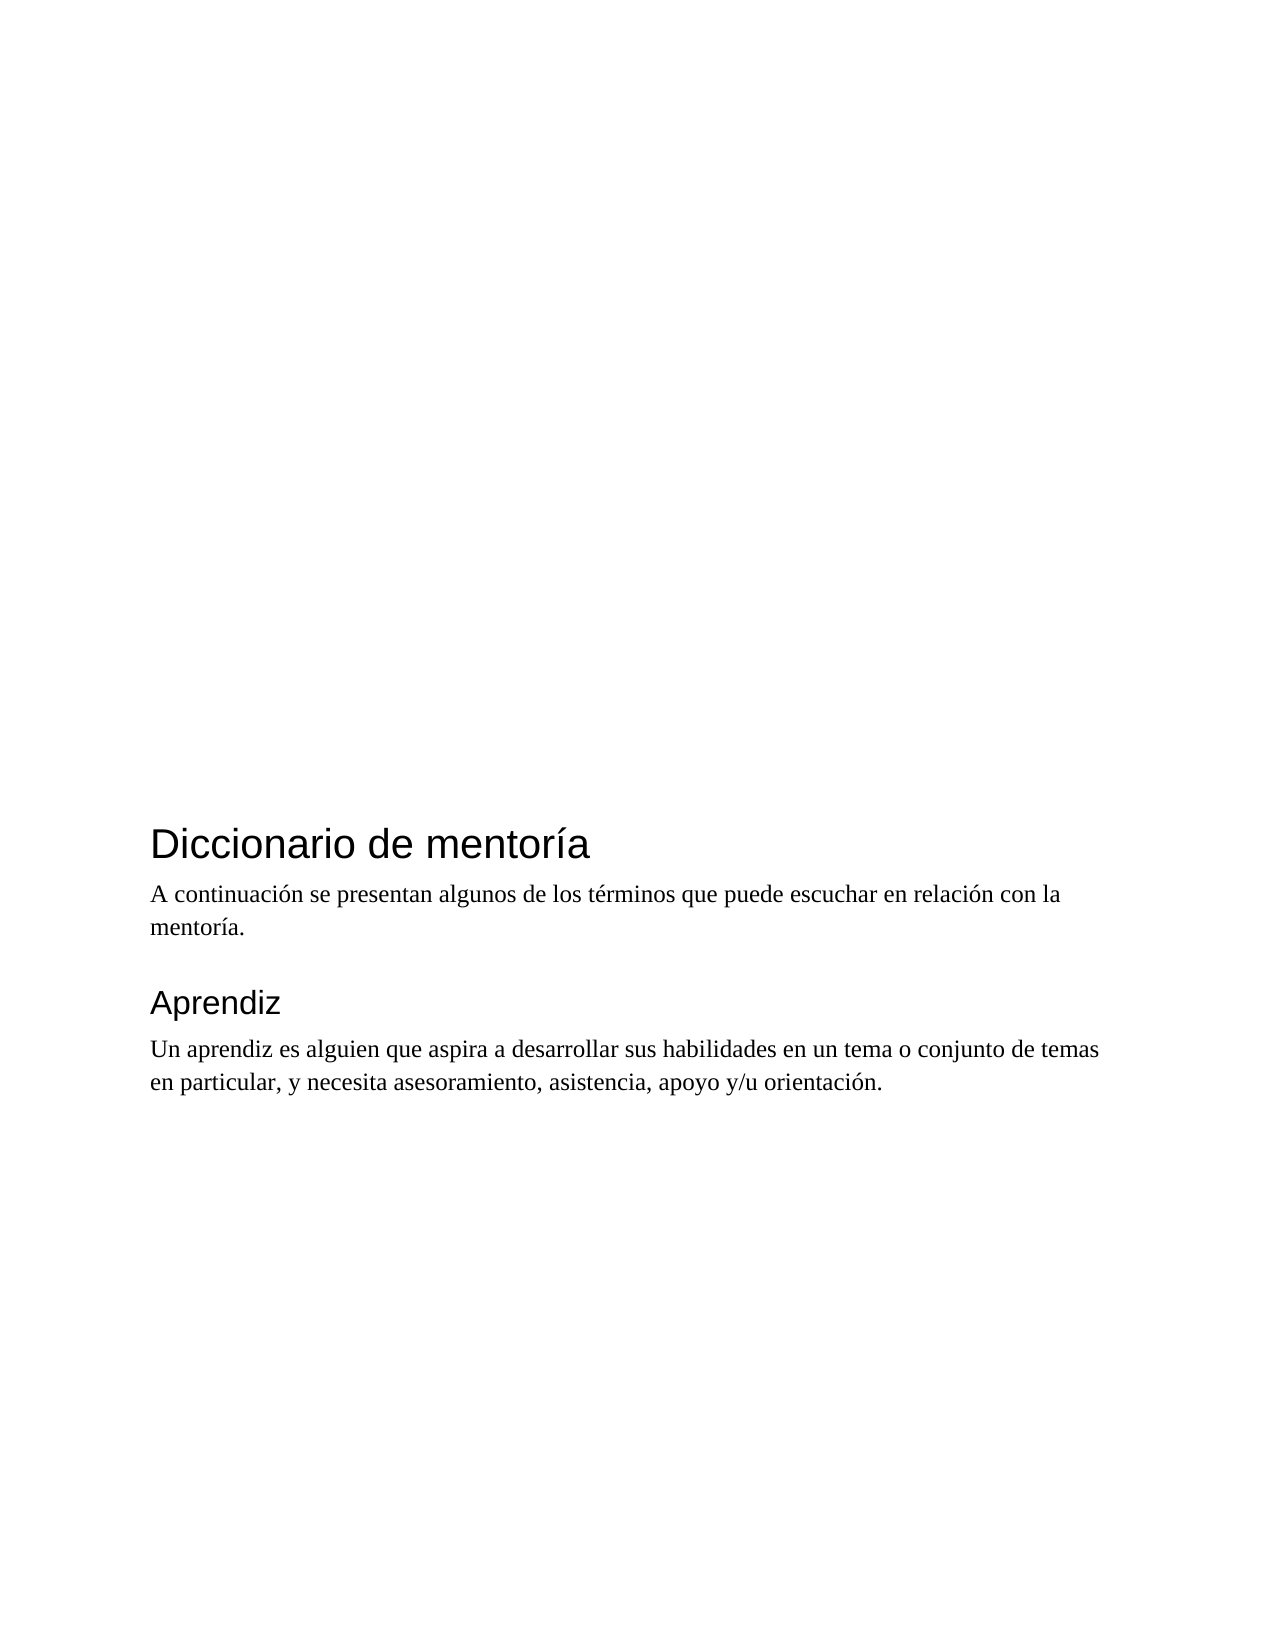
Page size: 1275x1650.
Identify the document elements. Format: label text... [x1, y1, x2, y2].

text A continuación se presentan algunos de los términos que puede escuchar en relación con la mentoría. [150, 879, 1125, 941]
text Un aprendiz es alguien que aspira a desarrollar sus habilidades en un tema o conjunto de temas en particular, y necesita asesoramiento, asistencia, apoyo y/u orientación. [150, 1034, 1125, 1096]
subtitle Aprendiz [150, 983, 1125, 1021]
subtitle Diccionario de mentoría [150, 819, 1125, 867]
